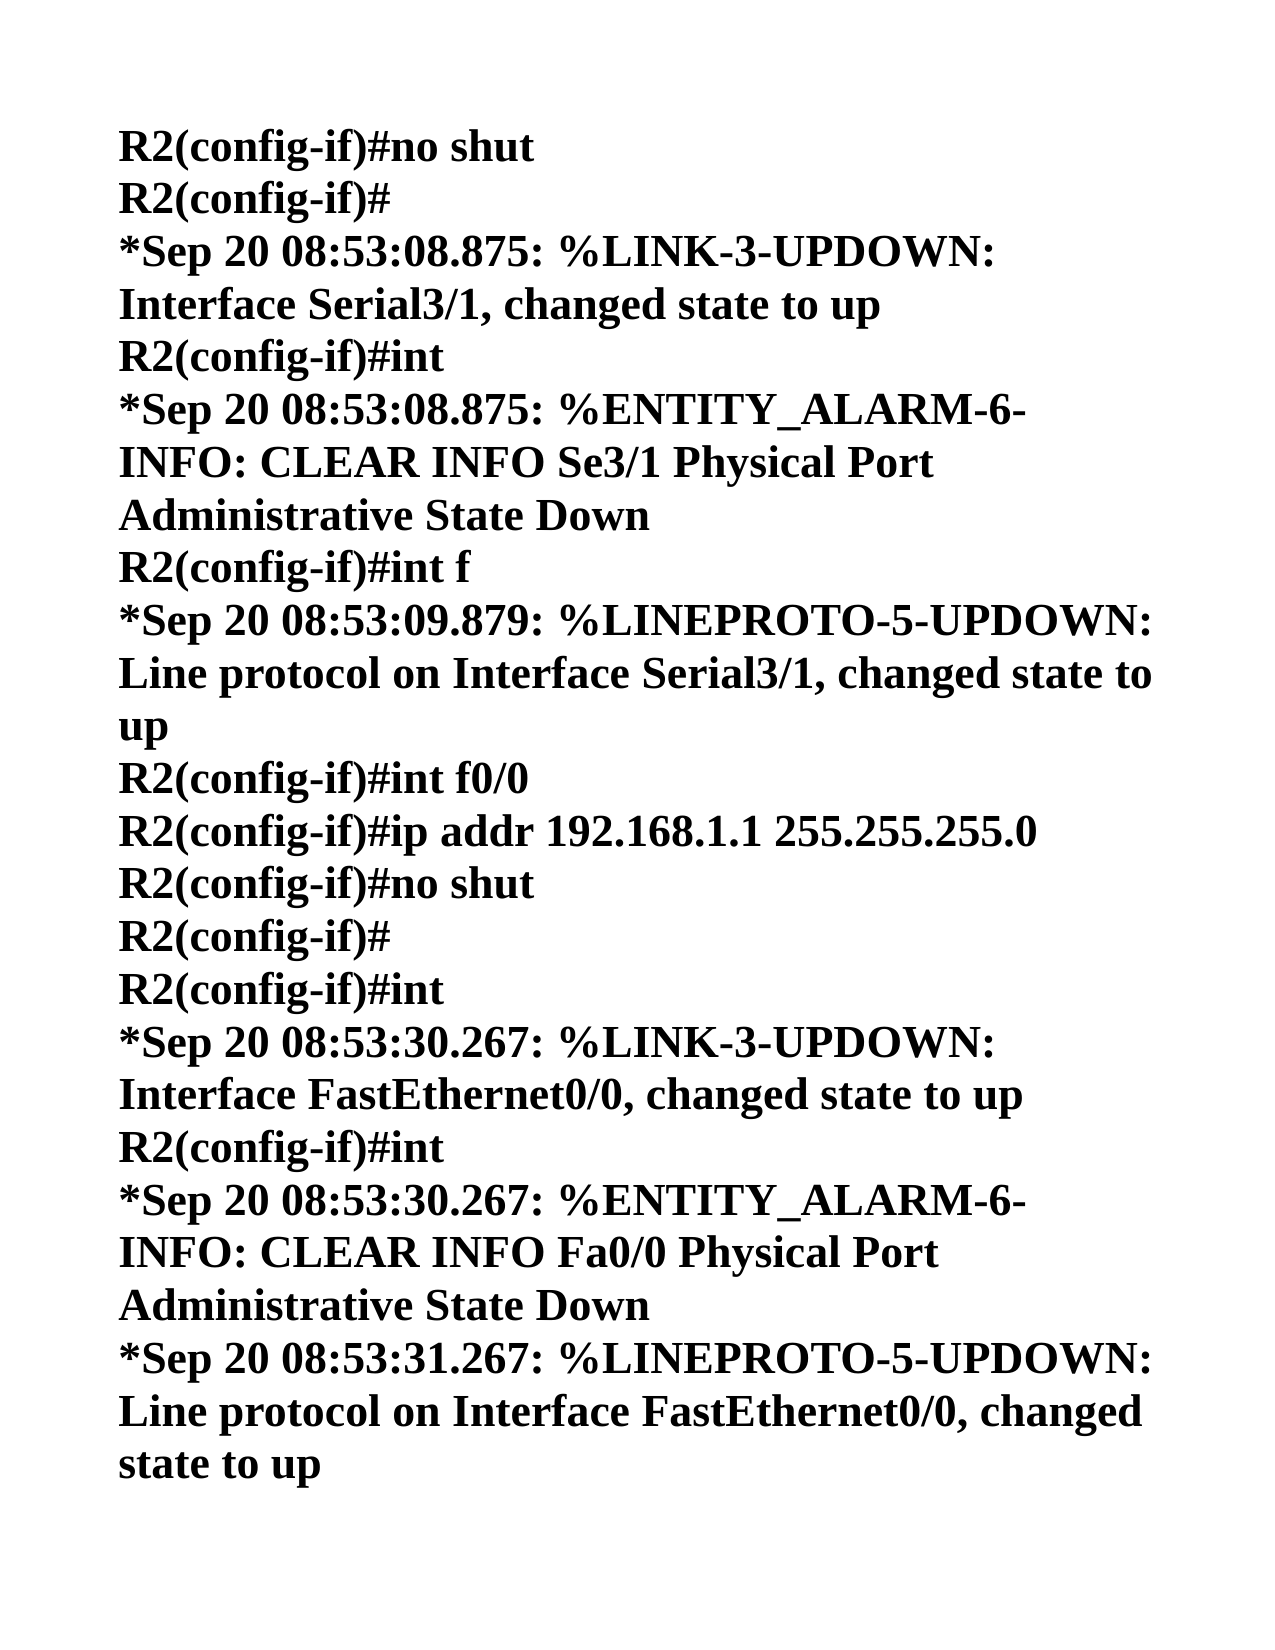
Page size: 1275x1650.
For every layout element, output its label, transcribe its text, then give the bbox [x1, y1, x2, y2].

text *Sep 20 08:53:30.267: %LINK-3-UPDOWN: Interface FastEthernet0/0, changed state to up [118, 1014, 1157, 1119]
text R2(config-if)#int [118, 1119, 1157, 1172]
text R2(config-if)#int f0/0 [118, 751, 1157, 803]
text R2(config-if)#no shut [118, 118, 1157, 171]
text R2(config-if)# [118, 909, 1157, 961]
text R2(config-if)#no shut [118, 856, 1157, 909]
text *Sep 20 08:53:30.267: %ENTITY_ALARM-6-INFO: CLEAR INFO Fa0/0 Physical Port Administrative State Down [118, 1172, 1157, 1330]
text R2(config-if)# [118, 171, 1157, 223]
text *Sep 20 08:53:08.875: %ENTITY_ALARM-6-INFO: CLEAR INFO Se3/1 Physical Port Administrative State Down [118, 382, 1157, 540]
text R2(config-if)#int [118, 329, 1157, 382]
text *Sep 20 08:53:08.875: %LINK-3-UPDOWN: Interface Serial3/1, changed state to up [118, 223, 1157, 329]
text *Sep 20 08:53:09.879: %LINEPROTO-5-UPDOWN: Line protocol on Interface Serial3/1, changed state to up [118, 592, 1157, 751]
text *Sep 20 08:53:31.267: %LINEPROTO-5-UPDOWN: Line protocol on Interface FastEthernet0/0, changed state to up [118, 1330, 1157, 1488]
text R2(config-if)#int f [118, 540, 1157, 592]
text R2(config-if)#int [118, 961, 1157, 1014]
text R2(config-if)#ip addr 192.168.1.1 255.255.255.0 [118, 803, 1157, 856]
